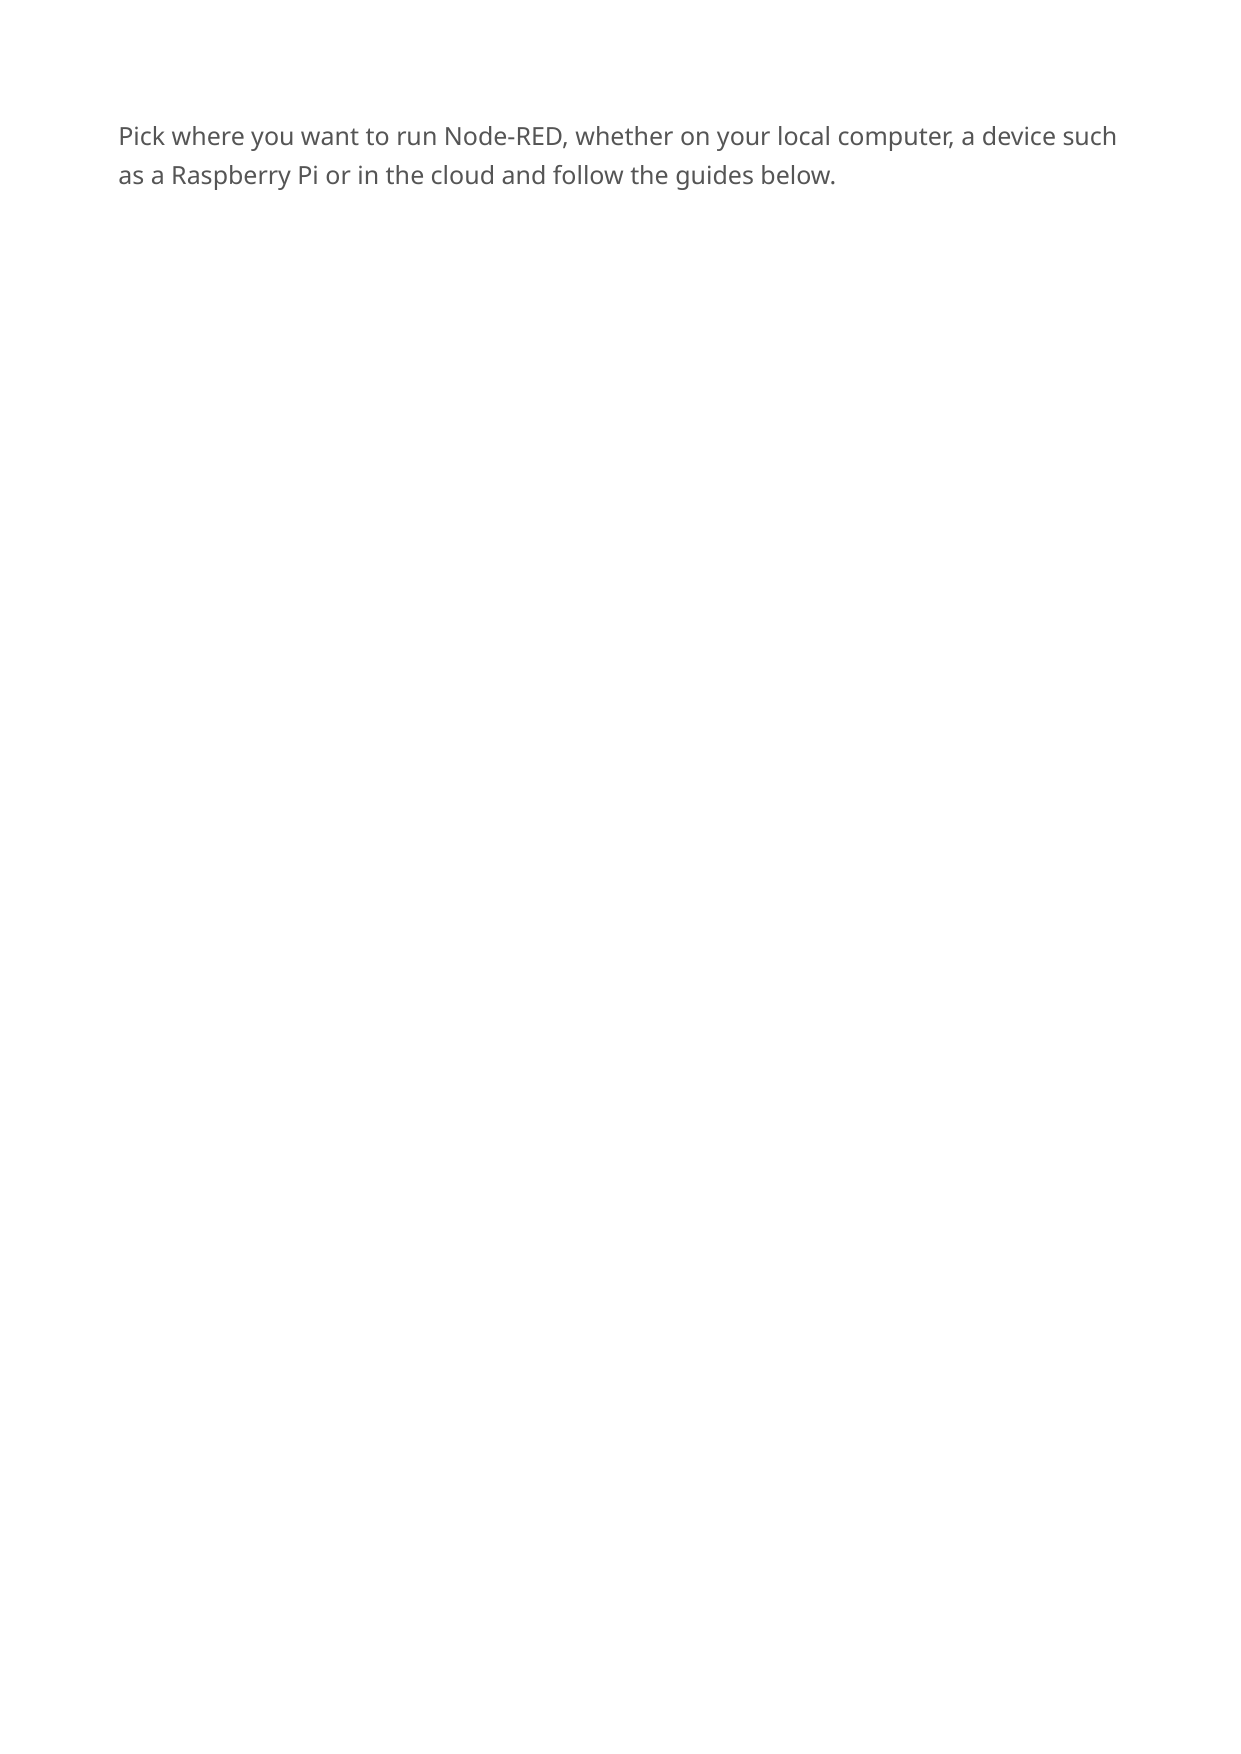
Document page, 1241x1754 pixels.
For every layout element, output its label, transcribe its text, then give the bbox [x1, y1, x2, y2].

text Pick where you want to run Node-RED, whether on your local computer, a device such as a Raspberry Pi or in the cloud and follow the guides below. [118, 118, 1122, 191]
